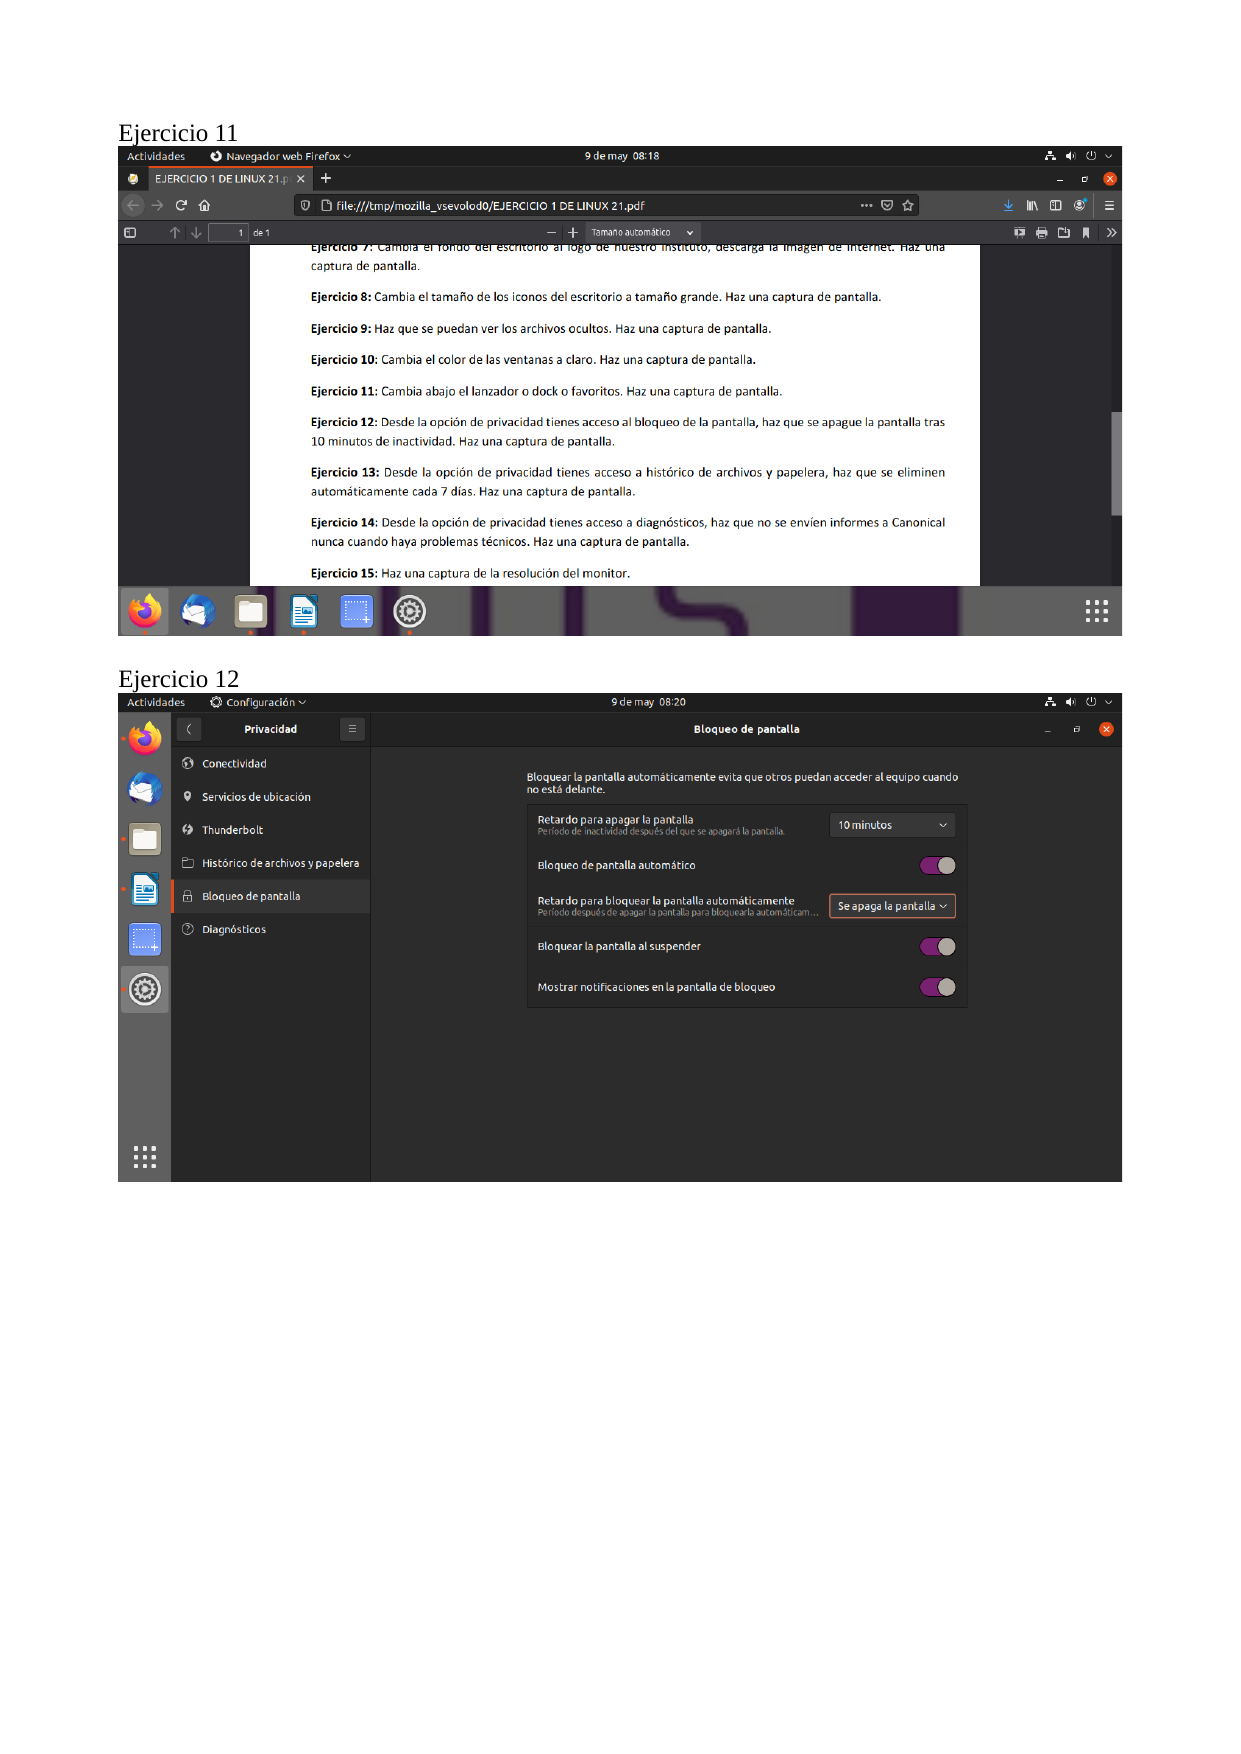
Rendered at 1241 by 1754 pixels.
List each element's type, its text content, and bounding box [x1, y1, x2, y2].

picture [118, 693, 1123, 1182]
text Ejercicio 11 [118, 118, 1122, 146]
picture [118, 146, 1123, 636]
text Ejercicio 12 [118, 664, 1122, 693]
